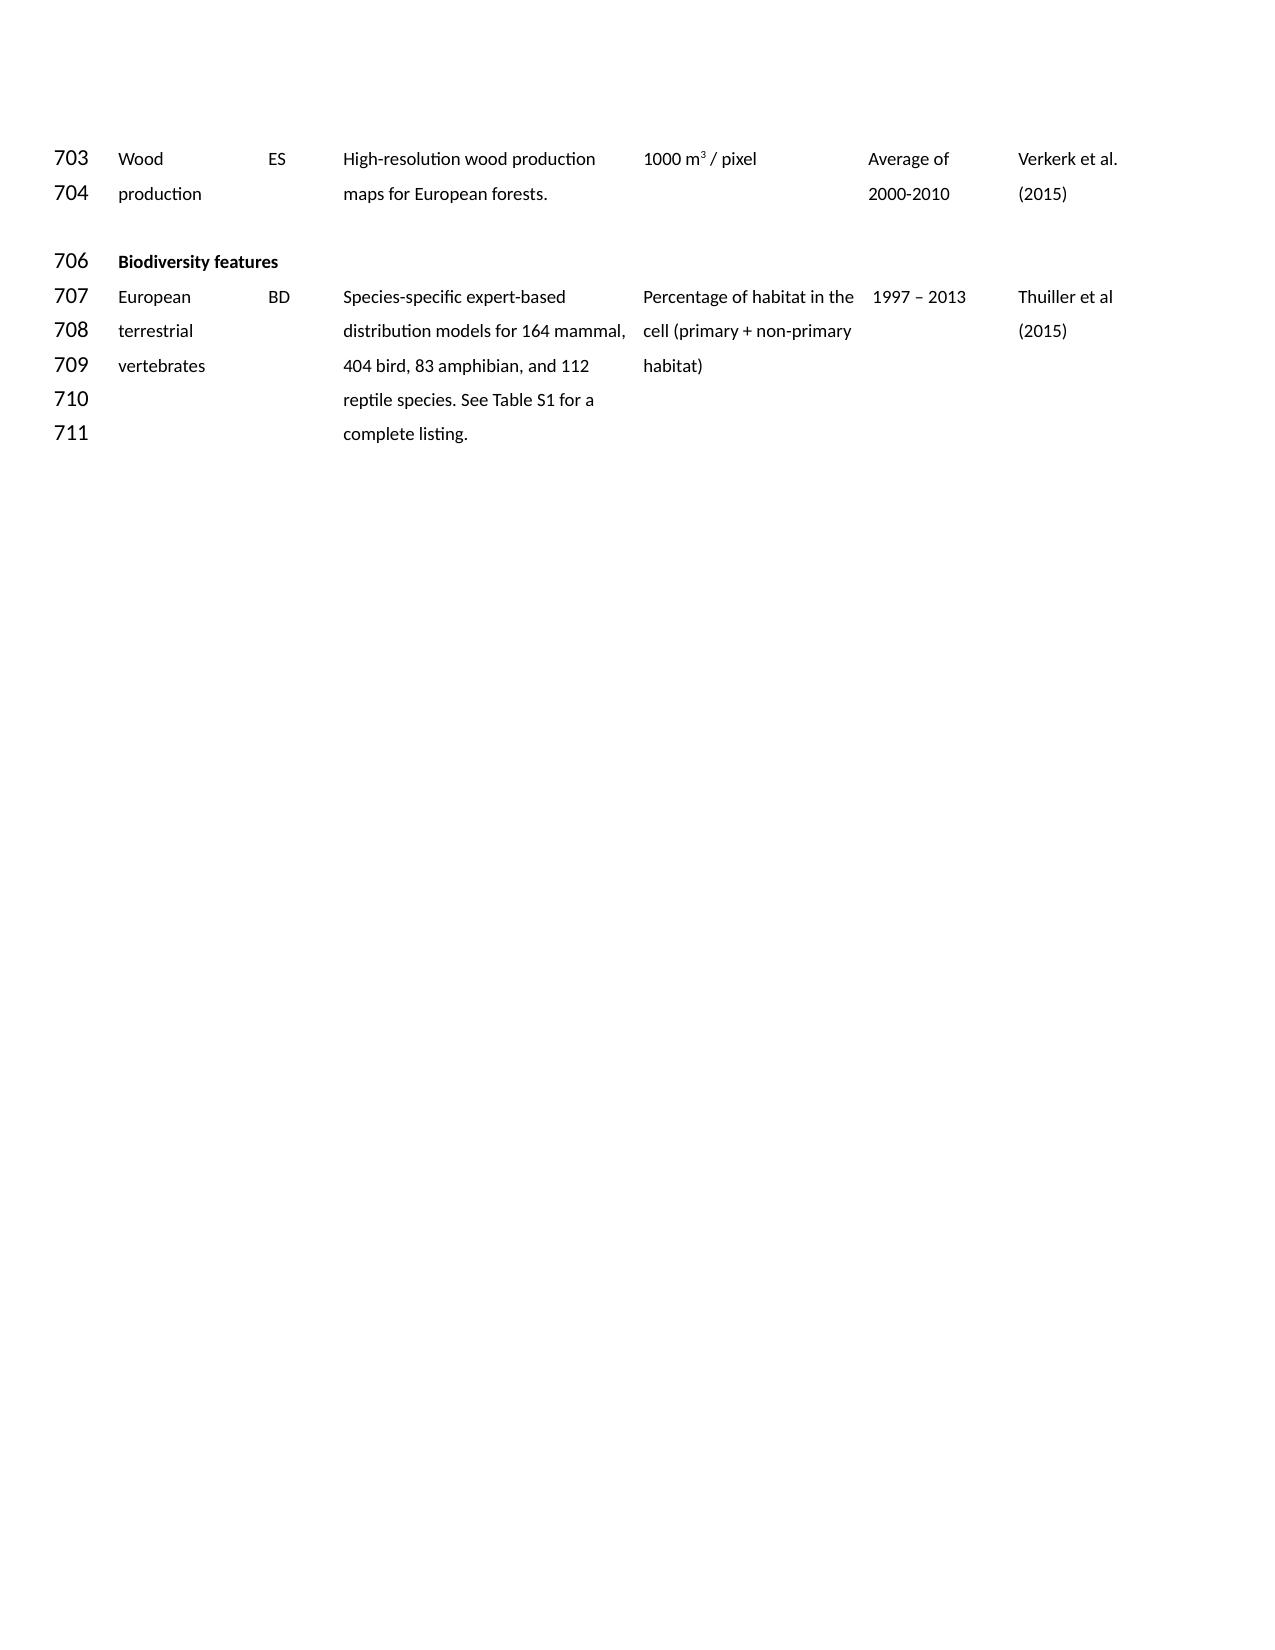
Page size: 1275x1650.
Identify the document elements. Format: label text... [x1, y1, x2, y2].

text reptile species. See Table S1 for a [118, 388, 1157, 411]
text complete listing. [118, 423, 1157, 446]
text European BD Species-specific expert-based Percentage of habitat in the 1997 – 2013 Thuiller et al [118, 285, 1157, 308]
text Biodiversity features [118, 251, 1157, 274]
text Wood ES High-resolution wood production 1000 m3 / pixel Average of Verkerk et al. production maps for European forests. 2000-2010 (2015) [118, 148, 1157, 239]
text vertebrates 404 bird, 83 amphibian, and 112 habitat) [118, 354, 1157, 377]
text terrestrial distribution models for 164 mammal, cell (primary + non-primary (2015) [118, 319, 1157, 342]
